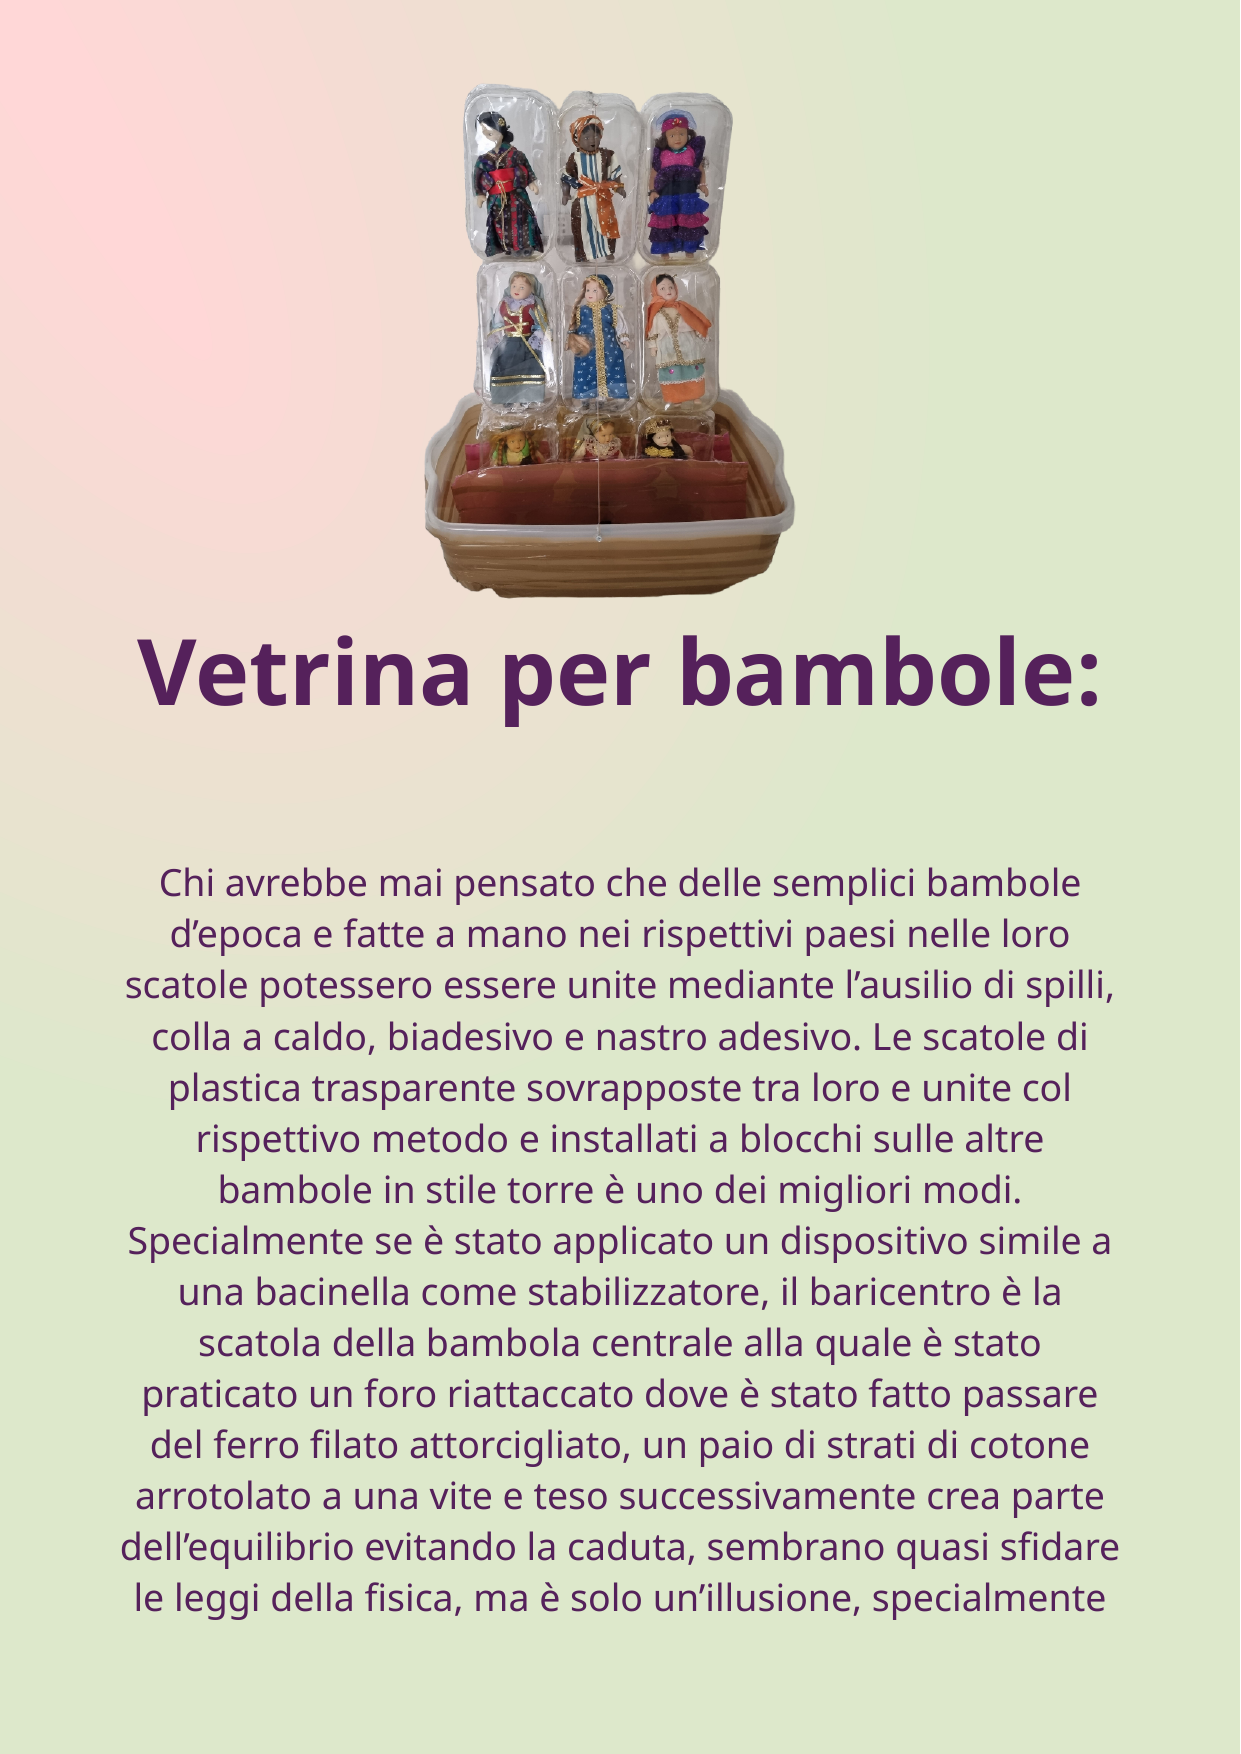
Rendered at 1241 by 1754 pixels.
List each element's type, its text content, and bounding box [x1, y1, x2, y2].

picture [419, 75, 803, 604]
text Vetrina per bambole: [118, 607, 1122, 732]
text Chi avrebbe mai pensato che delle semplici bambole d’epoca e fatte a mano nei rispettivi paesi nelle loro scatole potessero essere unite mediante l’ausilio di spilli, colla a caldo, biadesivo e nastro adesivo. Le scatole di plastica trasparente sovrapposte tra loro e unite col rispettivo metodo e installati a blocchi sulle altre bambole in stile torre è uno dei migliori modi. Specialmente se è stato applicato un dispositivo simile a una bacinella come stabilizzatore, il baricentro è la scatola della bambola centrale alla quale è stato praticato un foro riattaccato dove è stato fatto passare del ferro filato attorcigliato, un paio di strati di cotone arrotolato a una vite e teso successivamente crea parte dell’equilibrio evitando la caduta, sembrano quasi sfidare le leggi della fisica, ma è solo un’illusione, specialmente [118, 857, 1122, 1622]
